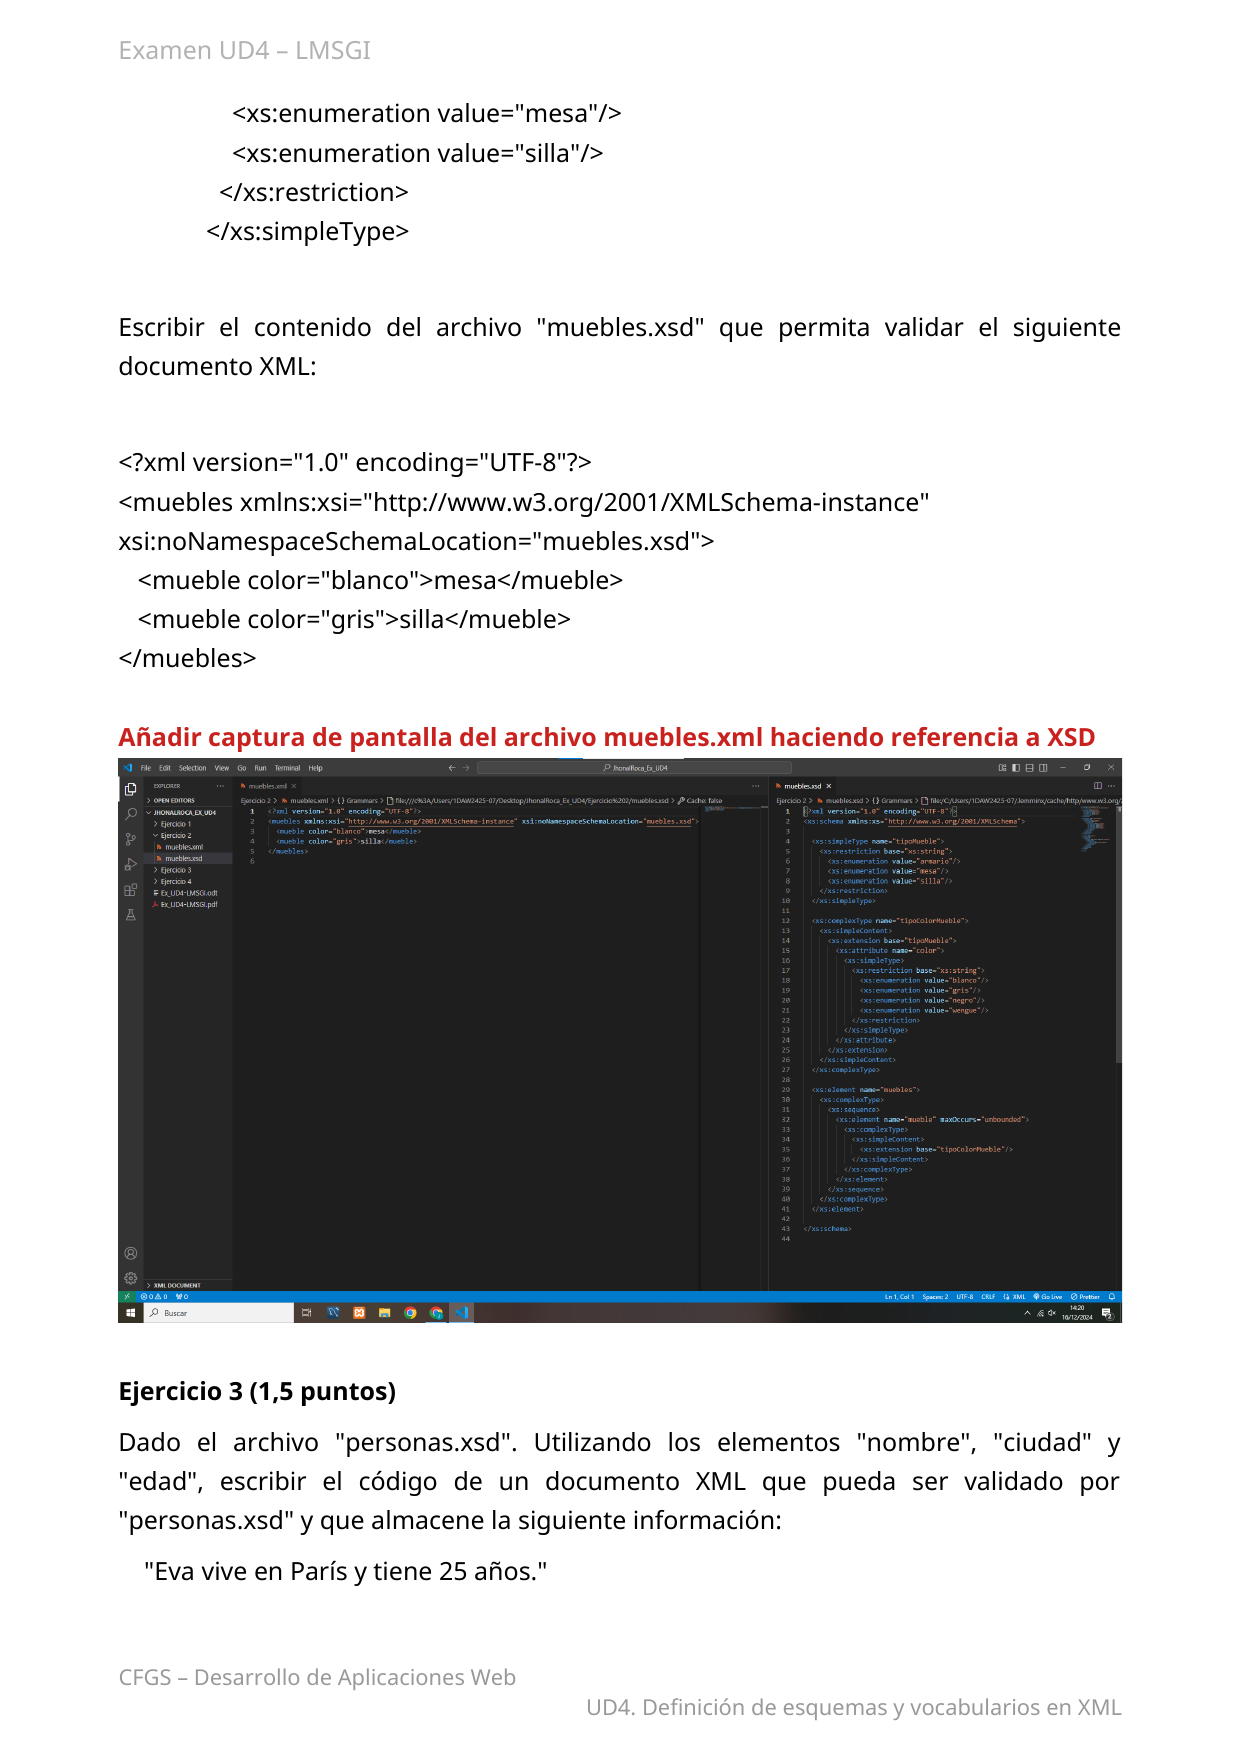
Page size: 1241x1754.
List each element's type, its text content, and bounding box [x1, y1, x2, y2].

text "Eva vive en París y tiene 25 años." [118, 1554, 1122, 1588]
text Dado el archivo "personas.xsd". Utilizando los elementos "nombre", "ciudad" y "edad", escribir el código de un documento XML que pueda ser validado por "personas.xsd" y que almacene la siguiente información: [118, 1424, 1122, 1537]
text <?xml version="1.0" encoding="UTF-8"?> [118, 445, 1122, 479]
text <mueble color="blanco">mesa</mueble> [118, 562, 1122, 597]
text Escribir el contenido del archivo "muebles.xsd" que permita validar el siguiente documento XML: [118, 310, 1122, 383]
text </xs:simpleType> [193, 213, 1122, 248]
text <xs:enumeration value="mesa"/> [193, 96, 1122, 130]
text <xs:enumeration value="silla"/> [193, 135, 1122, 169]
text <mueble color="gris">silla</mueble> [118, 602, 1122, 636]
text </muebles> [118, 641, 1122, 675]
text Ejercicio 3 (1,5 puntos) [118, 1373, 1122, 1407]
picture [118, 758, 1123, 1323]
text </xs:restriction> [193, 174, 1122, 208]
text <muebles xmlns:xsi="http://www.w3.org/2001/XMLSchema-instance" [118, 484, 1122, 518]
text Añadir captura de pantalla del archivo muebles.xml haciendo referencia a XSD [118, 719, 1122, 753]
text xsi:noNamespaceSchemaLocation="muebles.xsd"> [118, 523, 1122, 557]
